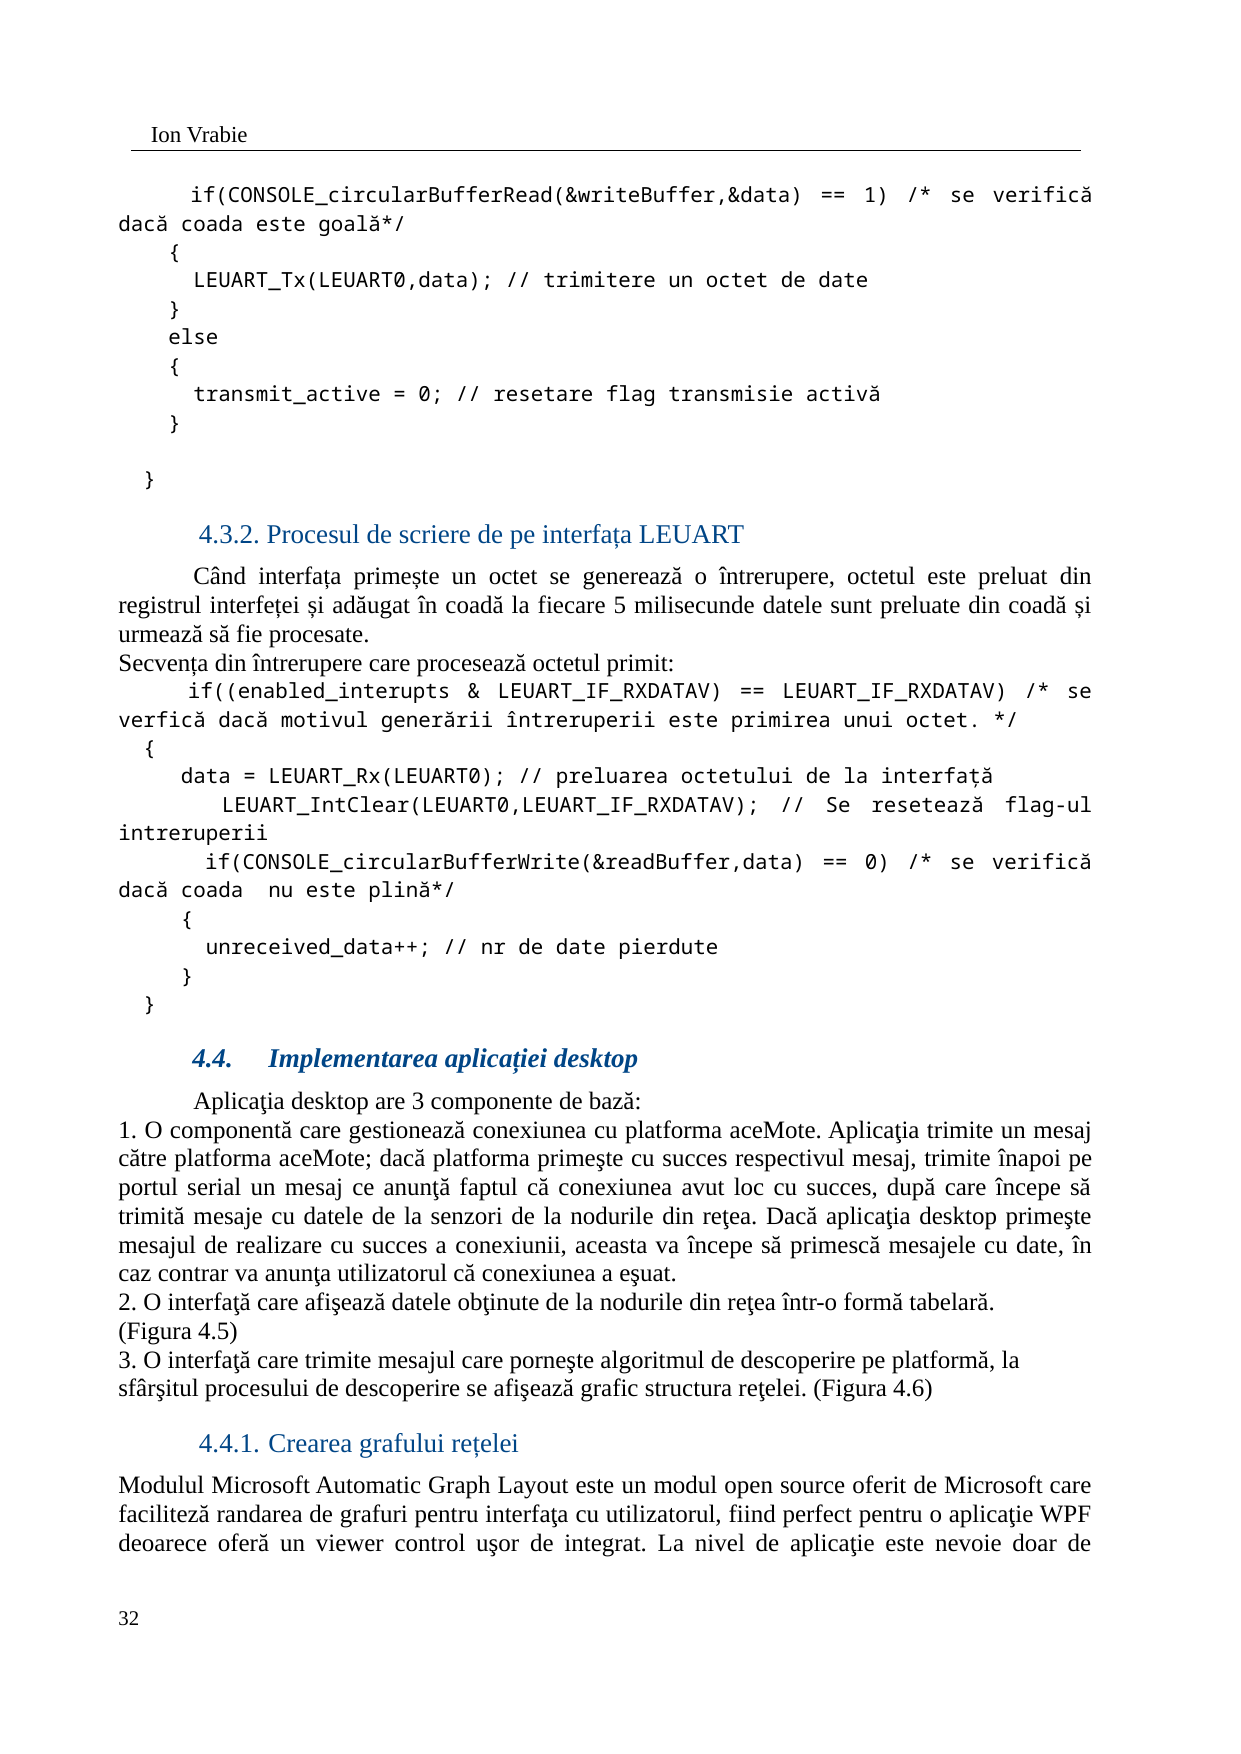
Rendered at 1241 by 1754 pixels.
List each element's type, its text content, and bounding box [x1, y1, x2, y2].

text { [118, 237, 1093, 266]
text } [118, 294, 1093, 322]
text Aplicaţia desktop are 3 componente de bază: [118, 1086, 1093, 1115]
text data = LEUART_Rx(LEUART0); // preluarea octetului de la interfață [118, 762, 1093, 790]
text LEUART_IntClear(LEUART0,LEUART_IF_RXDATAV); // Se resetează flag-ul intreruperii [118, 790, 1093, 847]
text } [118, 961, 1093, 989]
text { [118, 733, 1093, 762]
text { [118, 351, 1093, 379]
text LEUART_Tx(LEUART0,data); // trimitere un octet de date [118, 266, 1093, 294]
text Modulul Microsoft Automatic Graph Layout este un modul open source oferit de Microsoft care faciliteză randarea de grafuri pentru interfaţa cu utilizatorul, fiind perfect pentru o aplicaţie WPF deoarece oferă un viewer control uşor de integrat. La nivel de aplicaţie este nevoie doar de [118, 1471, 1093, 1557]
text { [118, 904, 1093, 932]
text Secvența din întrerupere care procesează octetul primit: [118, 648, 1093, 676]
text 2. O interfaţă care afişează datele obţinute de la nodurile din reţea într-o formă tabelară. [118, 1287, 1093, 1316]
text if(CONSOLE_circularBufferRead(&writeBuffer,&data) == 1) /* se verifică dacă coada este goală*/ [118, 180, 1093, 237]
text else [118, 322, 1093, 351]
text 1. O componentă care gestionează conexiunea cu platforma aceMote. Aplicaţia trimite un mesaj către platforma aceMote; dacă platforma primeşte cu succes respectivul mesaj, trimite înapoi pe portul serial un mesaj ce anunţă faptul că conexiunea avut loc cu succes, după care începe să trimită mesaje cu datele de la senzori de la nodurile din reţea. Dacă aplicaţia desktop primeşte mesajul de realizare cu succes a conexiunii, aceasta va începe să primescă mesajele cu date, în caz contrar va anunţa utilizatorul că conexiunea a eşuat. [118, 1115, 1093, 1287]
text if((enabled_interupts & LEUART_IF_RXDATAV) == LEUART_IF_RXDATAV) /* se verfică dacă motivul generării întreruperii este primirea unui octet. */ [118, 676, 1093, 733]
text (Figura 4.5) [118, 1316, 1093, 1345]
text } [118, 408, 1093, 436]
text } [118, 989, 1093, 1018]
text unreceived_data++; // nr de date pierdute [118, 932, 1093, 961]
text transmit_active = 0; // resetare flag transmisie activă [118, 379, 1093, 408]
text } [118, 464, 1093, 493]
subtitle Crearea grafului rețelei [192, 1427, 1093, 1458]
subtitle Implementarea aplicației desktop [192, 1042, 1093, 1073]
text Când interfața primește un octet se generează o întrerupere, octetul este preluat din registrul interfeței și adăugat în coadă la fiecare 5 milisecunde datele sunt preluate din coadă și urmează să fie procesate. [118, 561, 1093, 648]
text 3. O interfaţă care trimite mesajul care porneşte algoritmul de descoperire pe platformă, la [118, 1345, 1093, 1373]
text if(CONSOLE_circularBufferWrite(&readBuffer,data) == 0) /* se verifică dacă coada nu este plină*/ [118, 847, 1093, 904]
subtitle Procesul de scriere de pe interfața LEUART [192, 518, 1093, 549]
text sfârşitul procesului de descoperire se afişează grafic structura reţelei. (Figura 4.6) [118, 1373, 1093, 1402]
